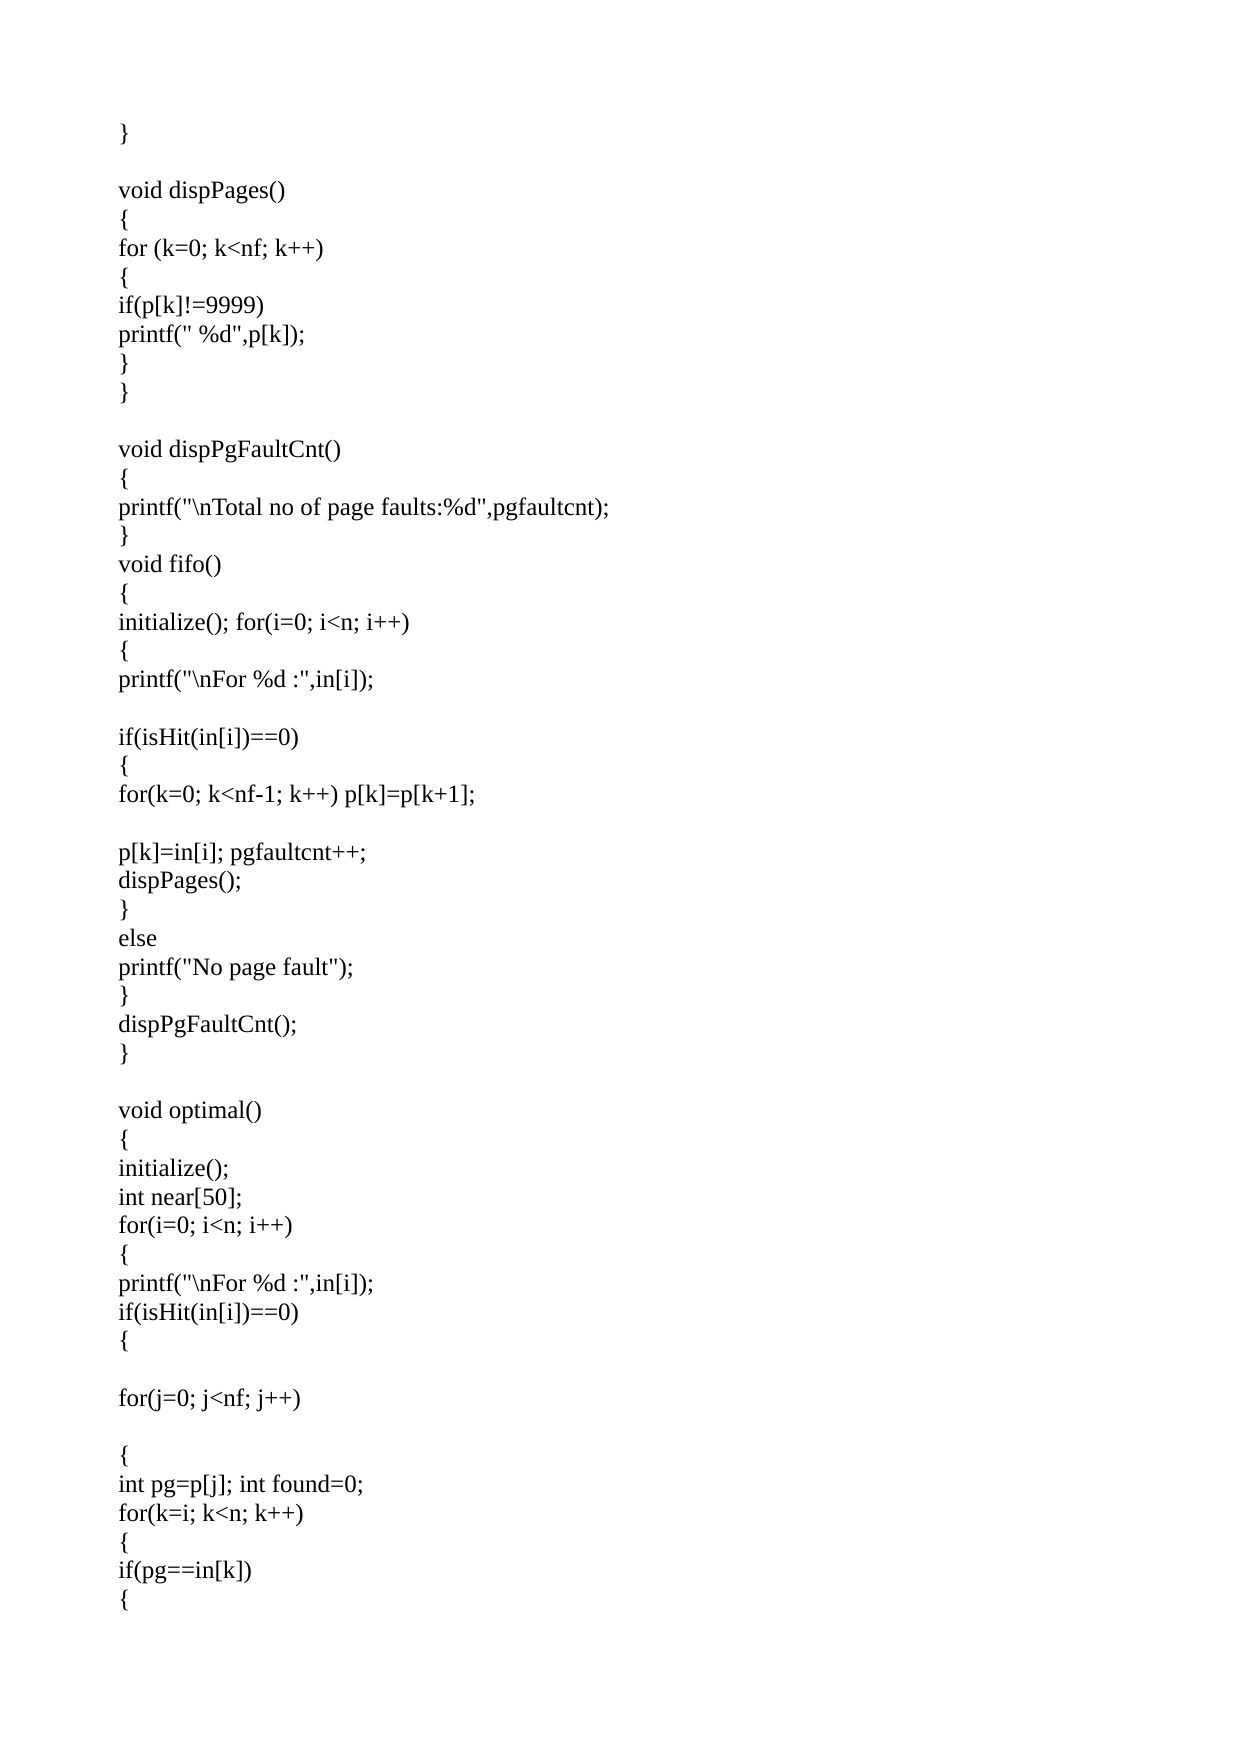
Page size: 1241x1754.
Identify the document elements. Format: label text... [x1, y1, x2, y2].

text if(isHit(in[i])==0) [118, 1297, 1122, 1326]
text { [118, 1584, 1122, 1613]
text } [118, 348, 1122, 377]
text printf("No page fault"); [118, 952, 1122, 981]
text { [118, 463, 1122, 492]
text initialize(); [118, 1153, 1122, 1182]
text void optimal() [118, 1096, 1122, 1124]
text printf(" %d",p[k]); [118, 319, 1122, 348]
text } [118, 521, 1122, 549]
text initialize(); for(i=0; i<n; i++) [118, 607, 1122, 636]
text if(isHit(in[i])==0) [118, 722, 1122, 751]
text { [118, 1527, 1122, 1556]
text for(i=0; i<n; i++) [118, 1211, 1122, 1239]
text printf("\nFor %d :",in[i]); [118, 1268, 1122, 1297]
text printf("\nTotal no of page faults:%d",pgfaultcnt); [118, 492, 1122, 521]
text for (k=0; k<nf; k++) [118, 233, 1122, 262]
text { [118, 636, 1122, 664]
text { [118, 262, 1122, 291]
text { [118, 1239, 1122, 1268]
text if(pg==in[k]) [118, 1556, 1122, 1584]
text else [118, 923, 1122, 952]
text printf("\nFor %d :",in[i]); [118, 664, 1122, 693]
text p[k]=in[i]; pgfaultcnt++; [118, 837, 1122, 866]
text dispPgFaultCnt(); [118, 1009, 1122, 1038]
text dispPages(); [118, 866, 1122, 894]
text } [118, 118, 1122, 147]
text } [118, 894, 1122, 923]
text { [118, 751, 1122, 779]
text void dispPgFaultCnt() [118, 434, 1122, 463]
text void dispPages() [118, 176, 1122, 204]
text } [118, 1038, 1122, 1067]
text for(k=i; k<n; k++) [118, 1498, 1122, 1527]
text int near[50]; [118, 1182, 1122, 1211]
text } [118, 377, 1122, 406]
text for(j=0; j<nf; j++) [118, 1383, 1122, 1412]
text { [118, 1124, 1122, 1153]
text { [118, 1441, 1122, 1469]
text void fifo() [118, 549, 1122, 578]
text int pg=p[j]; int found=0; [118, 1469, 1122, 1498]
text { [118, 578, 1122, 607]
text if(p[k]!=9999) [118, 291, 1122, 319]
text { [118, 1326, 1122, 1354]
text } [118, 981, 1122, 1009]
text for(k=0; k<nf-1; k++) p[k]=p[k+1]; [118, 779, 1122, 808]
text { [118, 204, 1122, 233]
